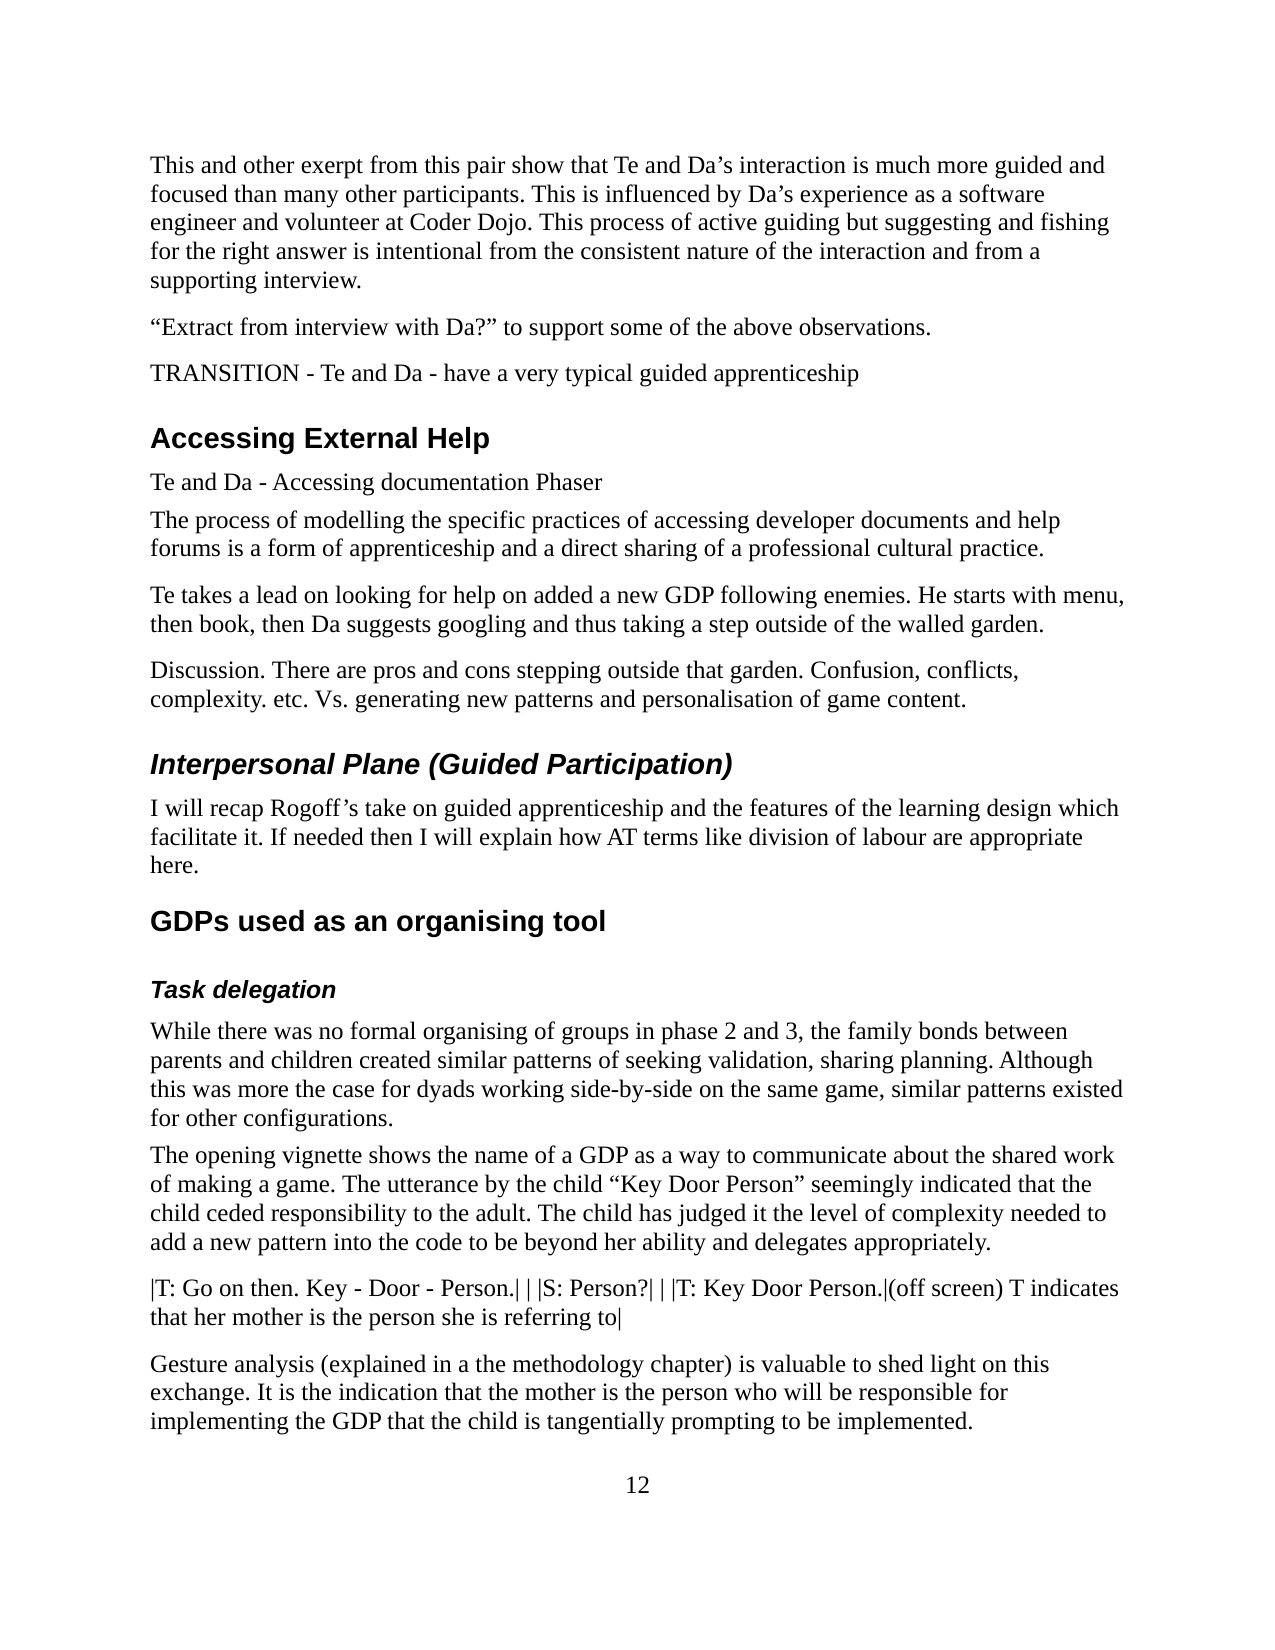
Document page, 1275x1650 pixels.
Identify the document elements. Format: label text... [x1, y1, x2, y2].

text Te takes a lead on looking for help on added a new GDP following enemies. He starts with menu, then book, then Da suggests googling and thus taking a step outside of the walled garden. [150, 580, 1125, 638]
subtitle Accessing External Help [150, 421, 1125, 454]
text While there was no formal organising of groups in phase 2 and 3, the family bonds between parents and children created similar patterns of seeking validation, sharing planning. Although this was more the case for dyads working side-by-side on the same game, similar patterns existed for other configurations. [150, 1016, 1125, 1131]
text |T: Go on then. Key - Door - Person.| | |S: Person?| | |T: Key Door Person.|(off screen) T indicates that her mother is the person she is referring to| [150, 1273, 1125, 1331]
text I will recap Rogoff’s take on guided apprenticeship and the features of the learning design which facilitate it. If needed then I will explain how AT terms like division of labour are appropriate here. [150, 793, 1125, 879]
subtitle Task delegation [150, 975, 1125, 1004]
text The opening vignette shows the name of a GDP as a way to communicate about the shared work of making a game. The utterance by the child “Key Door Person” seemingly indicated that the child ceded responsibility to the adult. The child has judged it the level of complexity needed to add a new pattern into the code to be beyond her ability and delegates appropriately. [150, 1140, 1125, 1255]
text Te and Da - Accessing documentation Phaser [150, 467, 1125, 496]
text Discussion. There are pros and cons stepping outside that garden. Confusion, conflicts, complexity. etc. Vs. generating new patterns and personalisation of game content. [150, 656, 1125, 713]
text This and other exerpt from this pair show that Te and Da’s interaction is much more guided and focused than many other participants. This is influenced by Da’s experience as a software engineer and volunteer at Coder Dojo. This process of active guiding but suggesting and fishing for the right answer is intentional from the consistent nature of the interaction and from a supporting interview. [150, 150, 1125, 294]
text “Extract from interview with Da?” to support some of the above observations. [150, 312, 1125, 340]
text TRANSITION - Te and Da - have a very typical guided apprenticeship [150, 358, 1125, 387]
text The process of modelling the specific practices of accessing developer documents and help forums is a form of apprenticeship and a direct sharing of a professional cultural practice. [150, 505, 1125, 562]
subtitle Interpersonal Plane (Guided Participation) [150, 747, 1125, 781]
subtitle GDPs used as an organising tool [150, 904, 1125, 938]
text Gesture analysis (explained in a the methodology chapter) is valuable to shed light on this exchange. It is the indication that the mother is the person who will be responsible for implementing the GDP that the child is tangentially prompting to be implemented. [150, 1349, 1125, 1435]
